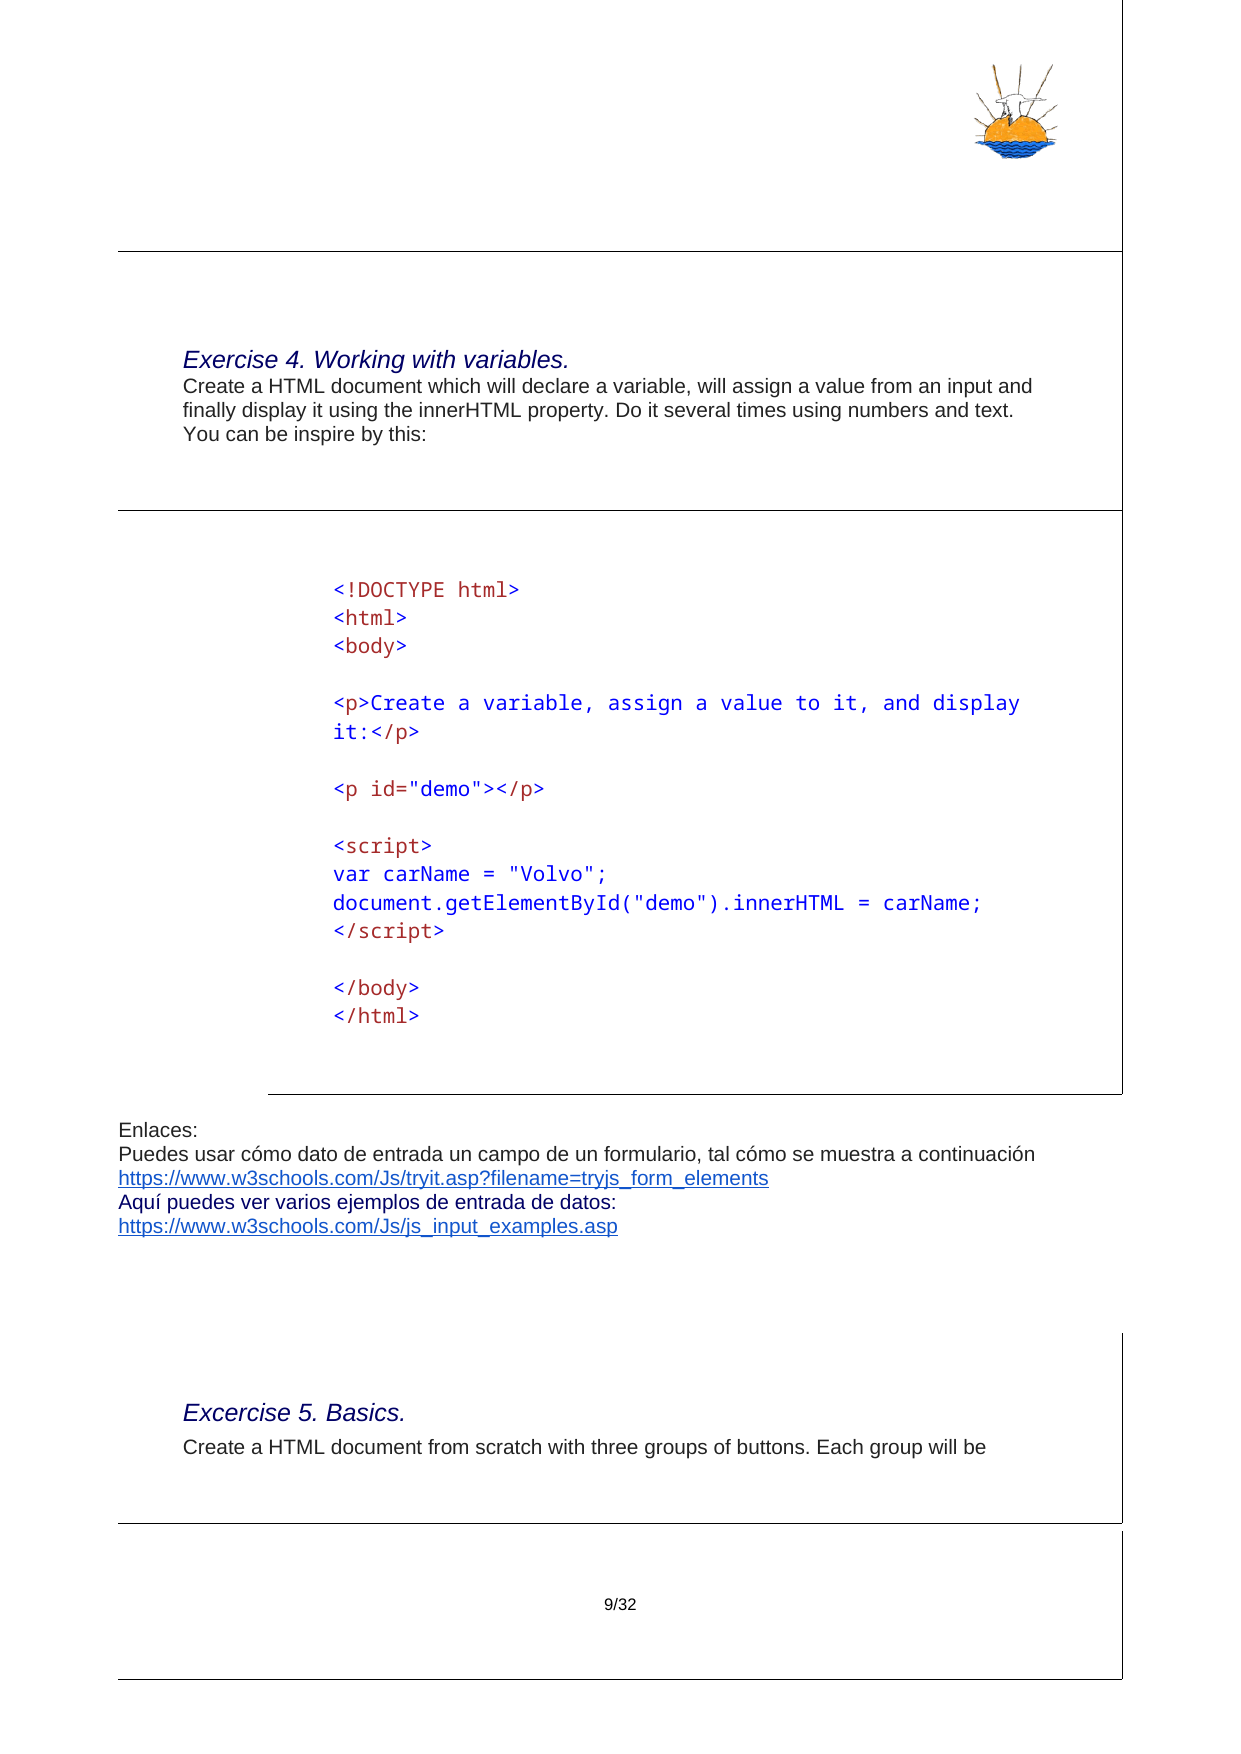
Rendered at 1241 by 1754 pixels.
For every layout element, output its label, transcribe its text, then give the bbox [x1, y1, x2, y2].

text Create a HTML document from scratch with three groups of buttons. Each group will be focused on three differents issues: [118, 1370, 1122, 1523]
text </body> [268, 973, 1122, 1001]
text var carName = "Volvo"; [268, 859, 1122, 888]
text <body> [268, 632, 1122, 660]
text <p id="demo"></p> [268, 774, 1122, 802]
text https://www.w3schools.com/Js/tryit.asp?filename=tryjs_form_elements [118, 1166, 1122, 1190]
text </html> [268, 1001, 1122, 1094]
text <!DOCTYPE html> [268, 510, 1122, 603]
text Exercise 4. Working with variables. [118, 345, 1122, 374]
subtitle Excercise 5. Basics. [118, 1333, 1122, 1370]
text Create a HTML document which will declare a variable, will assign a value from an input and finally display it using the innerHTML property. Do it several times using numbers and text. You can be inspire by this: [118, 374, 1122, 510]
text <p>Create a variable, assign a value to it, and display it:</p> [268, 688, 1122, 745]
text <html> [268, 603, 1122, 632]
text Puedes usar cómo dato de entrada un campo de un formulario, tal cómo se muestra a continuación [118, 1142, 1122, 1166]
text Aquí puedes ver varios ejemplos de entrada de datos: [118, 1190, 1122, 1214]
text document.getElementById("demo").innerHTML = carName; [268, 888, 1122, 916]
text Enlaces: [118, 1118, 1122, 1142]
text https://www.w3schools.com/Js/js_input_examples.asp [118, 1214, 1122, 1238]
text <script> [268, 831, 1122, 859]
text </script> [268, 916, 1122, 944]
